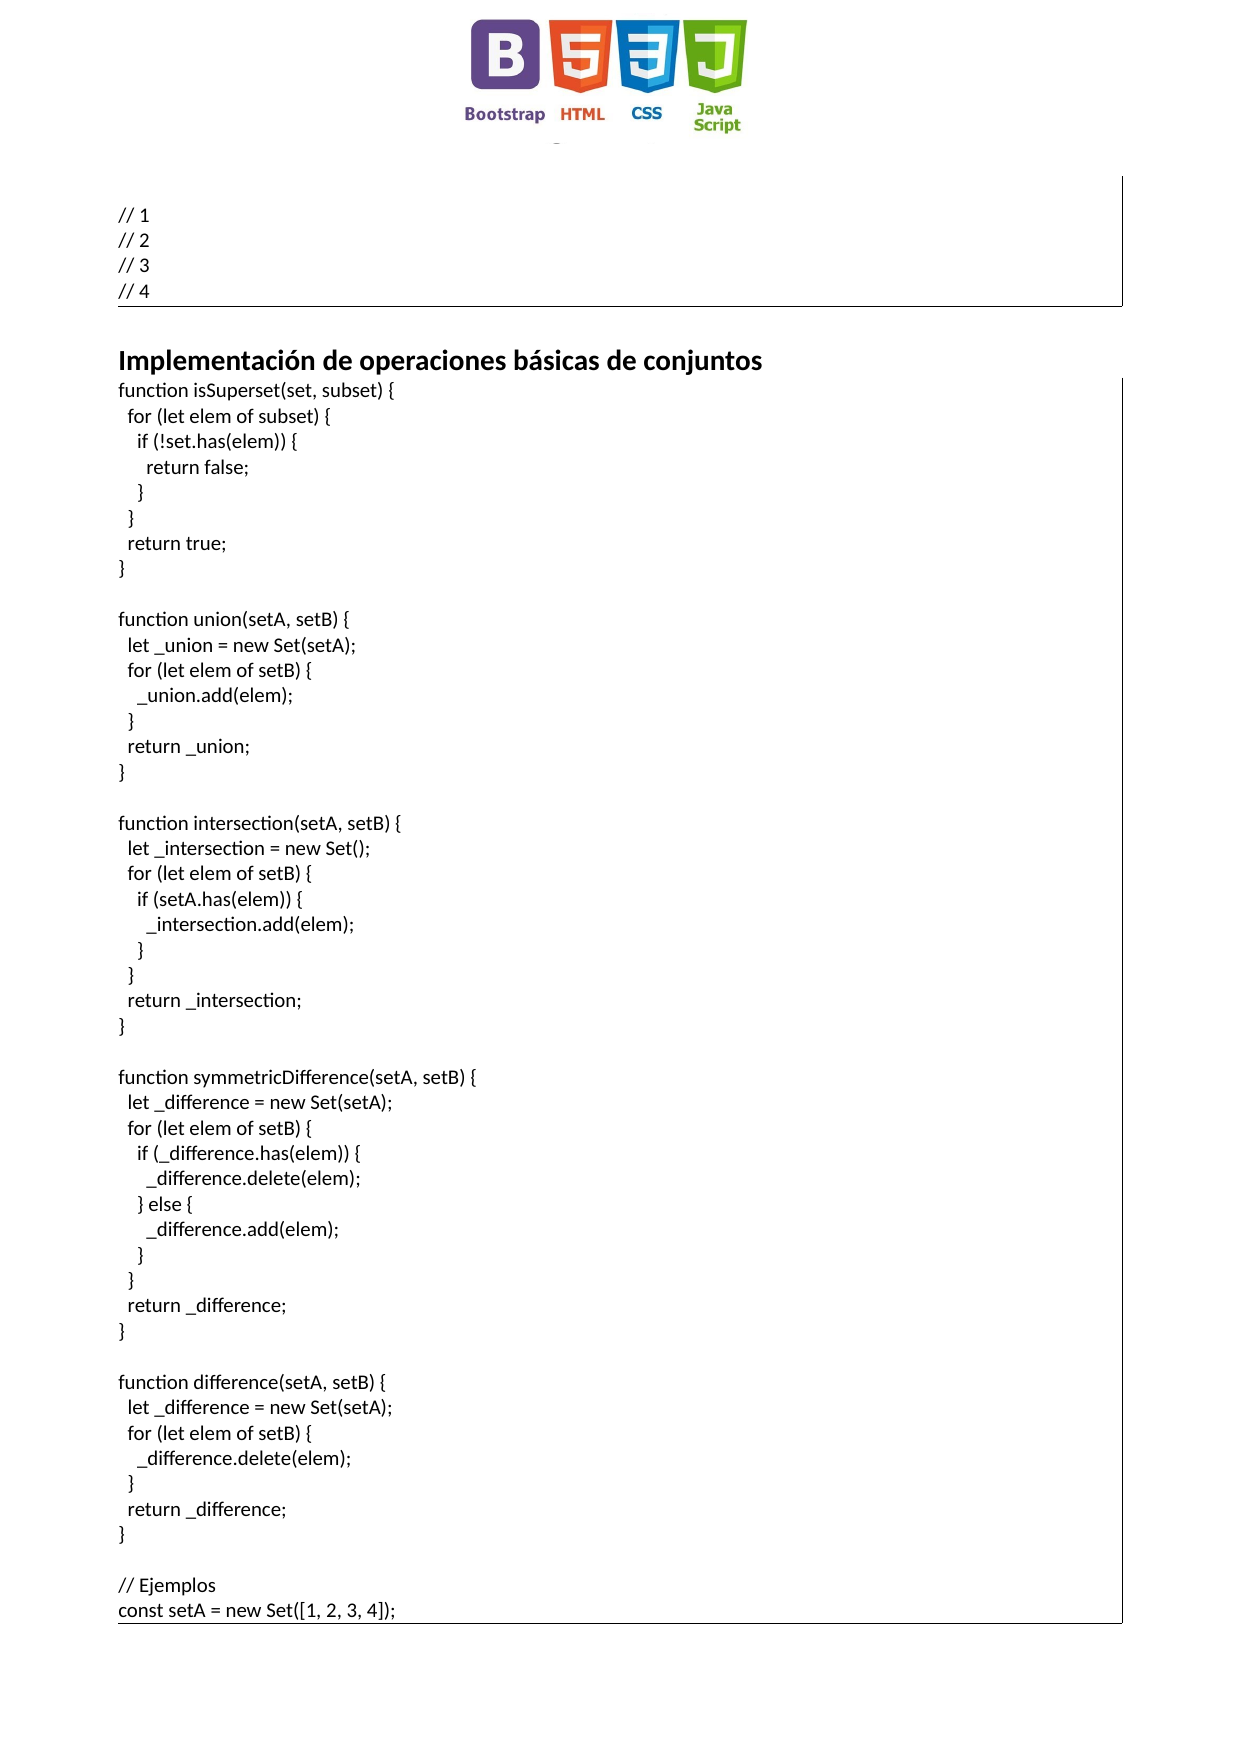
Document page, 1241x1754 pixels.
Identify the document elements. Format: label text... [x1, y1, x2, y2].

text function symmetricDifference(setA, setB) { [118, 1064, 1122, 1089]
text // 3 [118, 253, 1122, 278]
subtitle Implementación de operaciones básicas de conjuntos [118, 342, 1122, 378]
text for (let elem of subset) { [118, 403, 1122, 428]
text // 1 [118, 202, 1122, 227]
text } [118, 1267, 1122, 1293]
text } [118, 1471, 1122, 1496]
text } [118, 505, 1122, 530]
text } [118, 479, 1122, 505]
text // 4 [118, 278, 1122, 306]
text for (let elem of setB) { [118, 1420, 1122, 1445]
picture [456, 13, 756, 144]
text _difference.delete(elem); [118, 1166, 1122, 1191]
text return _difference; [118, 1293, 1122, 1318]
text _difference.add(elem); [118, 1216, 1122, 1242]
text return true; [118, 530, 1122, 556]
text for (let elem of setB) { [118, 1115, 1122, 1140]
text } [118, 556, 1122, 581]
text // Ejemplos [118, 1572, 1122, 1598]
text } [118, 708, 1122, 733]
text } [118, 1521, 1122, 1547]
text let _union = new Set(setA); [118, 632, 1122, 657]
text const setA = new Set([1, 2, 3, 4]); [118, 1598, 1122, 1623]
text } [118, 1013, 1122, 1038]
text _intersection.add(elem); [118, 911, 1122, 937]
text } [118, 1242, 1122, 1267]
text return _difference; [118, 1496, 1122, 1521]
text function isSuperset(set, subset) { [118, 378, 1122, 403]
text let _intersection = new Set(); [118, 835, 1122, 861]
text function difference(setA, setB) { [118, 1369, 1122, 1394]
text return _intersection; [118, 988, 1122, 1013]
text } [118, 937, 1122, 962]
text } [118, 759, 1122, 784]
text } [118, 962, 1122, 988]
text let _difference = new Set(setA); [118, 1394, 1122, 1420]
text if (!set.has(elem)) { [118, 428, 1122, 454]
text } [118, 1318, 1122, 1343]
text function intersection(setA, setB) { [118, 810, 1122, 835]
text _union.add(elem); [118, 683, 1122, 708]
text if (setA.has(elem)) { [118, 886, 1122, 911]
text for (let elem of setB) { [118, 657, 1122, 683]
text // 2 [118, 227, 1122, 253]
text _difference.delete(elem); [118, 1445, 1122, 1471]
text return false; [118, 454, 1122, 479]
text let _difference = new Set(setA); [118, 1089, 1122, 1115]
text function union(setA, setB) { [118, 606, 1122, 632]
text } else { [118, 1191, 1122, 1216]
text return _union; [118, 733, 1122, 759]
text for (let elem of setB) { [118, 861, 1122, 886]
text if (_difference.has(elem)) { [118, 1140, 1122, 1166]
